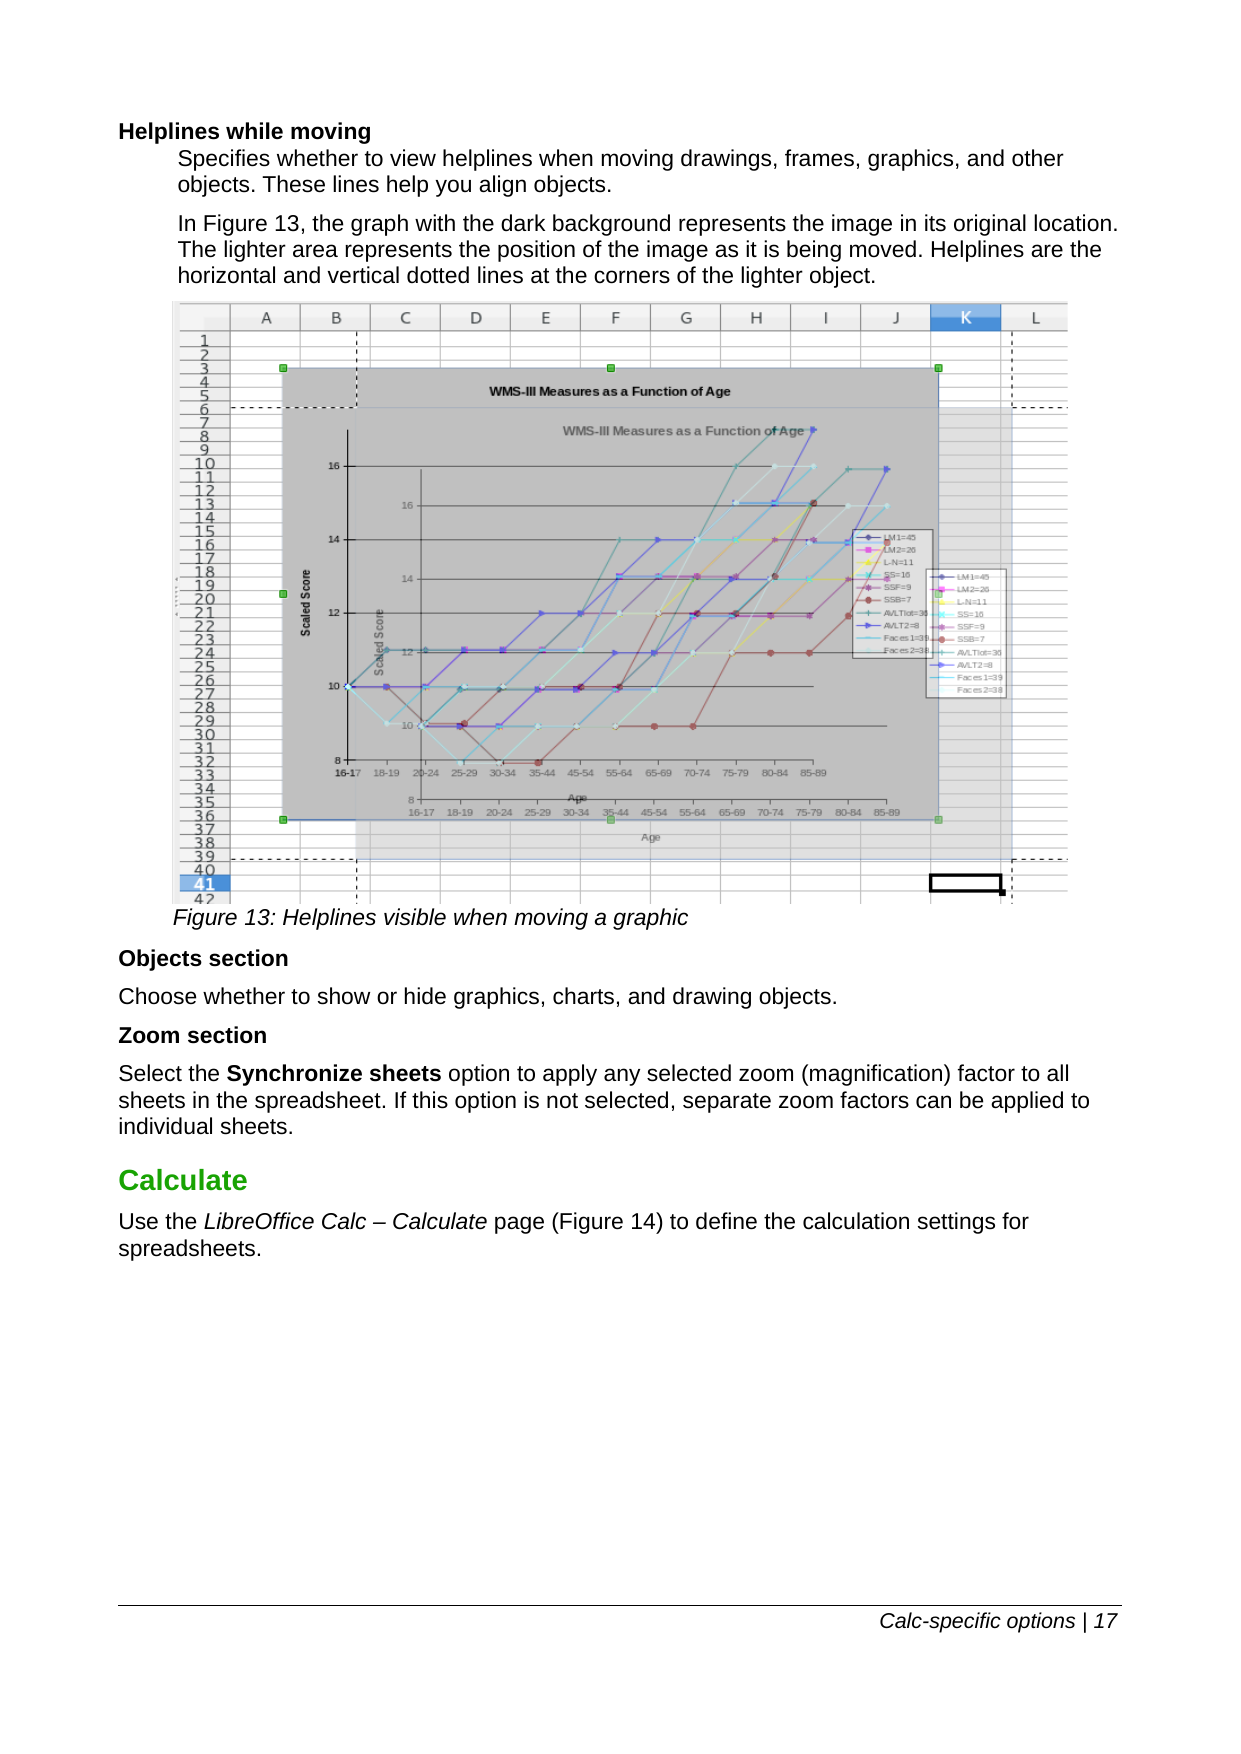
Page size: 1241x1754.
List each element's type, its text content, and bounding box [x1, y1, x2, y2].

text Choose whether to show or hide graphics, charts, and drawing objects. [118, 983, 1122, 1009]
subtitle Calculate [118, 1163, 1122, 1196]
text Objects section [118, 945, 1122, 971]
picture [172, 301, 1068, 904]
text Zoom section [118, 1022, 1122, 1048]
text Select the Synchronize sheets option to apply any selected zoom (magnification) factor to all sheets in the spreadsheet. If this option is not selected, separate zoom factors can be applied to individual sheets. [118, 1060, 1122, 1139]
text Figure 13: Helplines visible when moving a graphic [173, 904, 1067, 930]
text Specifies whether to view helplines when moving drawings, frames, graphics, and other objects. These lines help you align objects. [177, 144, 1122, 197]
text Helplines while moving [118, 118, 1122, 144]
text In Figure 13, the graph with the dark background represents the image in its original location. The lighter area represents the position of the image as it is being moved. Helplines are the horizontal and vertical dotted lines at the corners of the lighter object. [177, 210, 1122, 289]
text Use the LibreOffice Calc – Calculate page (Figure 14) to define the calculation settings for spreadsheets. [118, 1208, 1122, 1261]
